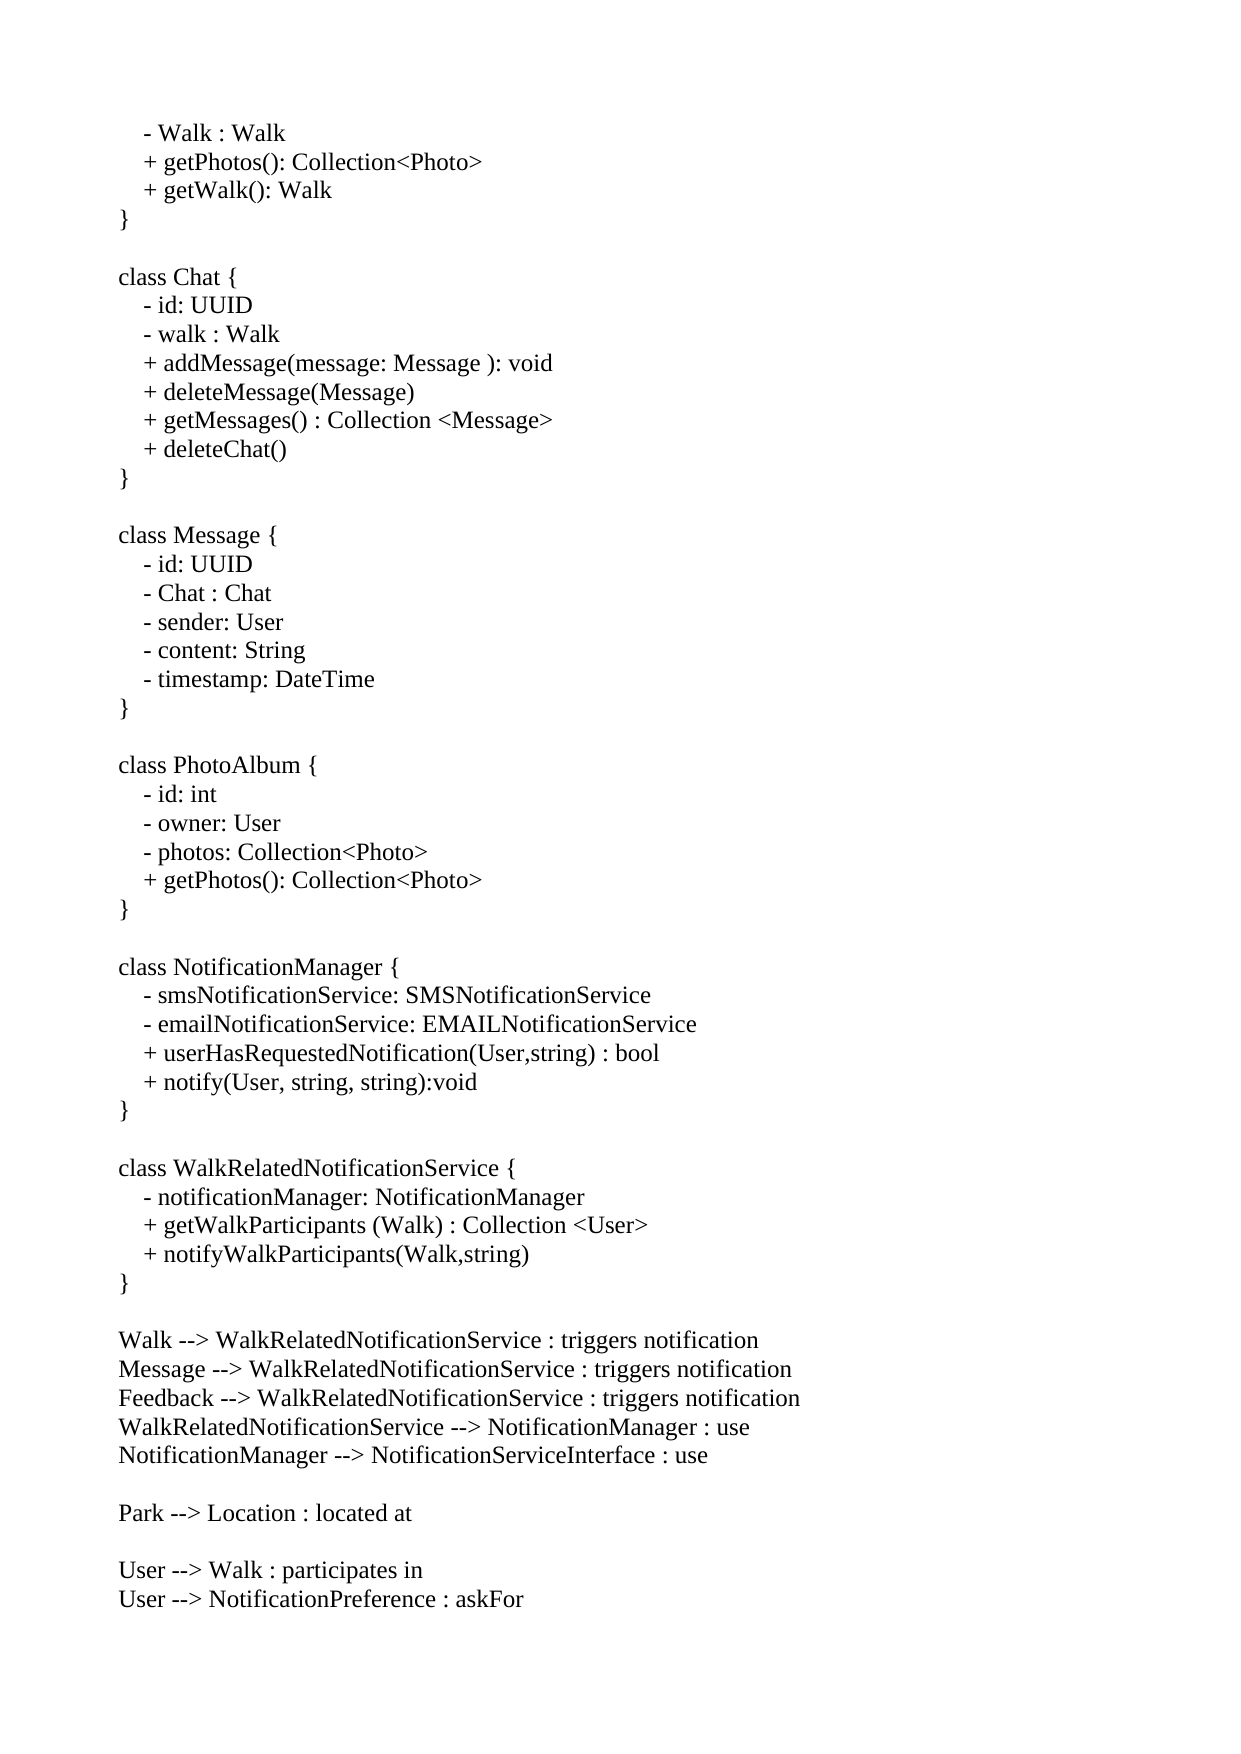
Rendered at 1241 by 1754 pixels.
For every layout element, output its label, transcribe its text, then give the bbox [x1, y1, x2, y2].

text - Walk : Walk + getPhotos(): Collection<Photo> + getWalk(): Walk } class Chat { - id: UUID - walk : Walk + addMessage(message: Message ): void + deleteMessage(Message) + getMessages() : Collection <Message> + deleteChat() } class Message { - id: UUID - Chat : Chat - sender: User - content: String - timestamp: DateTime } class PhotoAlbum { - id: int - owner: User - photos: Collection<Photo> + getPhotos(): Collection<Photo> } class NotificationManager { - smsNotificationService: SMSNotificationService - emailNotificationService: EMAILNotificationService + userHasRequestedNotification(User,string) : bool + notify(User, string, string):void } class WalkRelatedNotificationService { - notificationManager: NotificationManager + getWalkParticipants (Walk) : Collection <User> + notifyWalkParticipants(Walk,string) } Walk --> WalkRelatedNotificationService : triggers notification Message --> WalkRelatedNotificationService : triggers notification Feedback --> WalkRelatedNotificationService : triggers notification WalkRelatedNotificationService --> NotificationManager : use NotificationManager --> NotificationServiceInterface : use Park --> Location : located at User --> Walk : participates in User --> NotificationPreference : askFor [118, 118, 1122, 1613]
